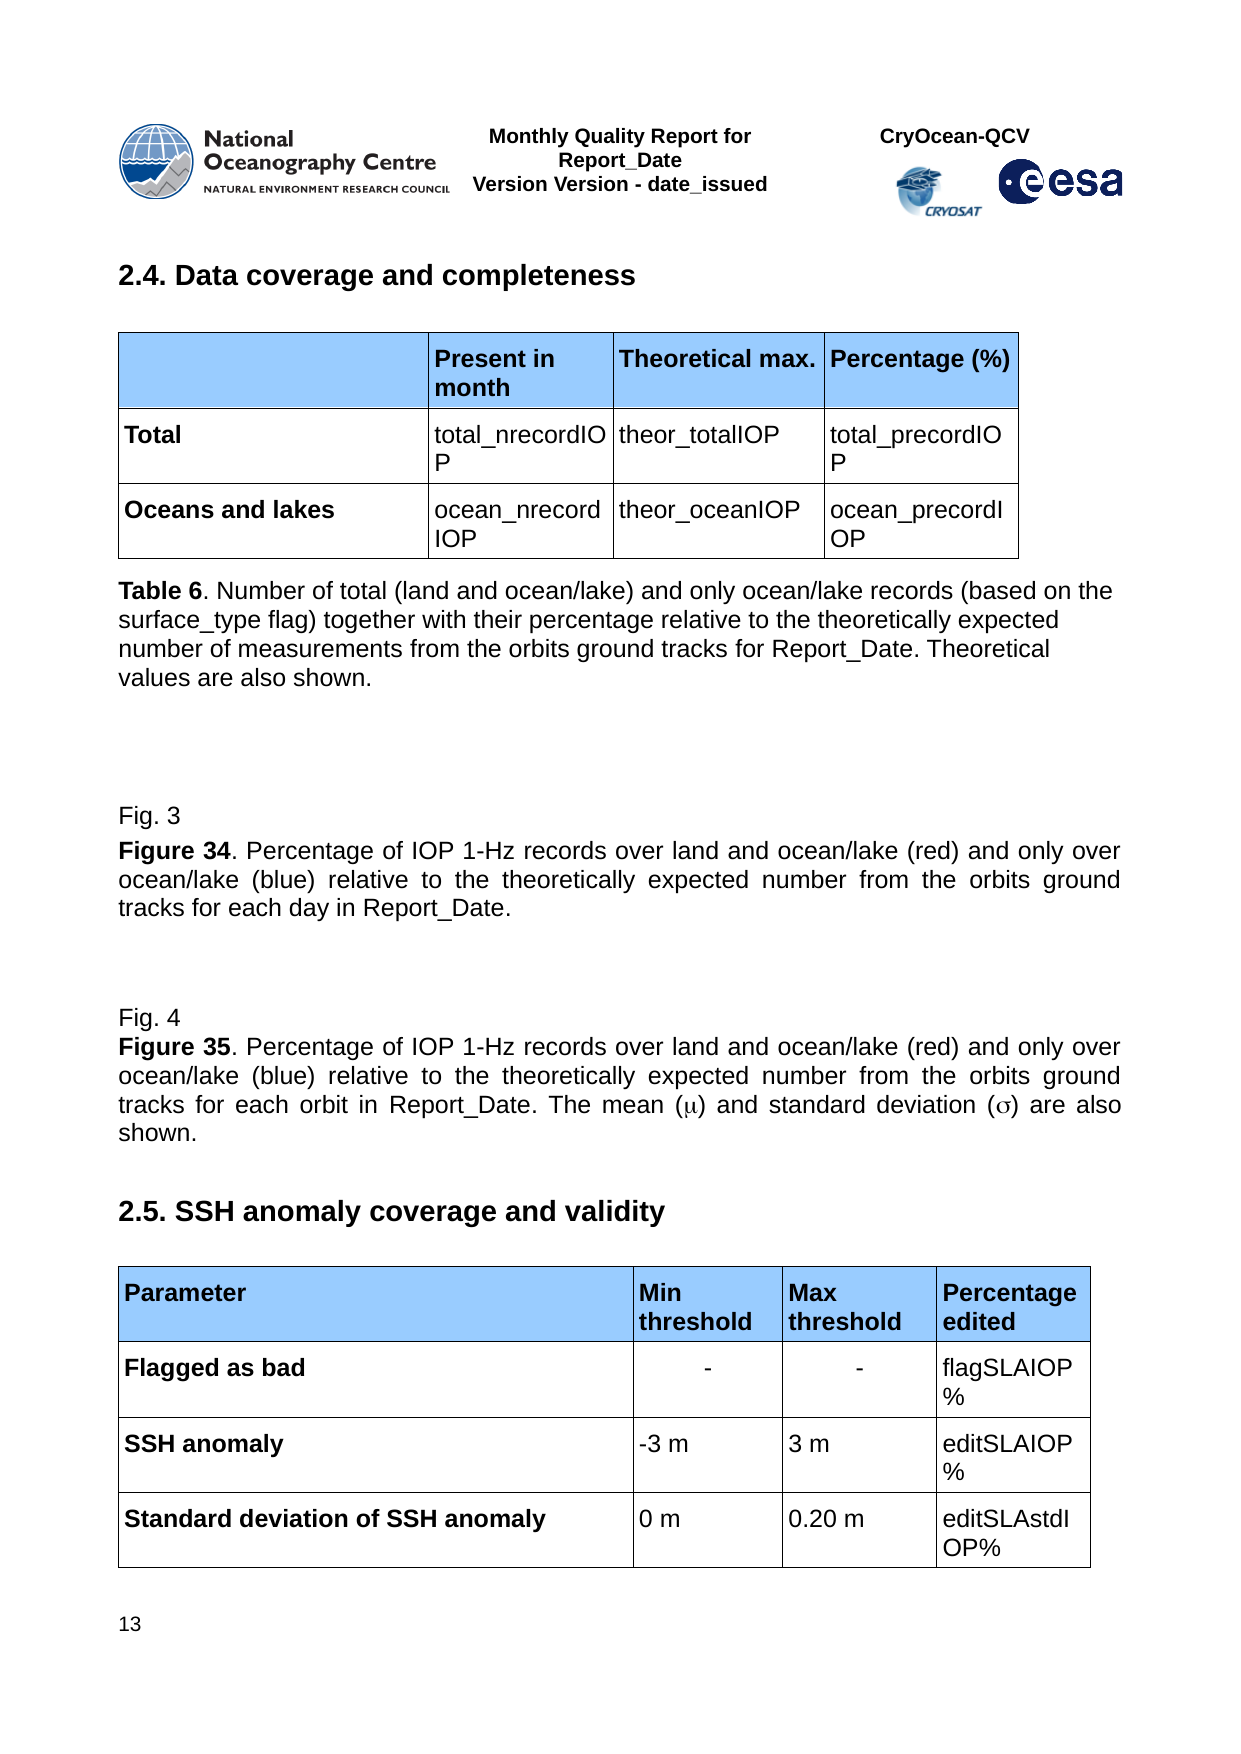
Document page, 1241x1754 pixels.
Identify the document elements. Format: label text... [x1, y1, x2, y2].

text Table 6. Number of total (land and ocean/lake) and only ocean/lake records (based on the surface_type flag) together with their percentage relative to the theoretically expected number of measurements from the orbits ground tracks for Report_Date. Theoretical values are also shown. [118, 576, 1122, 691]
table_cell theor_oceanIOP [614, 484, 824, 558]
text 2.5. SSH anomaly coverage and validity [118, 1194, 1122, 1227]
table_header Theoretical max. [614, 333, 824, 407]
table_cell -3 m [634, 1418, 782, 1492]
table_header Present in month [429, 333, 613, 407]
text Fig. 3 [118, 801, 1122, 830]
table_cell ocean_precordIOP [825, 484, 1018, 558]
text Figure 35. Percentage of IOP 1-Hz records over land and ocean/lake (red) and only over ocean/lake (blue) relative to the theoretically expected number from the orbits ground tracks for each orbit in Report_Date. The mean (μ) and standard deviation (σ) are also shown. [118, 1032, 1122, 1147]
table_cell flagSLAIOP% [937, 1342, 1090, 1417]
table_cell - [634, 1342, 782, 1417]
table_cell Flagged as bad [119, 1342, 633, 1417]
table_header Min threshold [634, 1267, 782, 1341]
table_header Percentage (%) [825, 333, 1018, 407]
table_cell 0.20 m [783, 1493, 936, 1567]
table_cell Oceans and lakes [119, 484, 428, 558]
table_cell 3 m [783, 1418, 936, 1492]
table_cell editSLAstdIOP% [937, 1493, 1090, 1567]
table_cell Standard deviation of SSH anomaly [119, 1493, 633, 1567]
text Fig. 4 [118, 1003, 1122, 1032]
table_cell theor_totalIOP [614, 409, 824, 483]
table_cell ocean_nrecordIOP [429, 484, 613, 558]
text Figure 34. Percentage of IOP 1-Hz records over land and ocean/lake (red) and only over ocean/lake (blue) relative to the theoretically expected number from the orbits ground tracks for each day in Report_Date. [118, 836, 1122, 922]
table_cell - [783, 1342, 936, 1417]
table_header [119, 333, 428, 407]
table_cell 0 m [634, 1493, 782, 1567]
table_header Max threshold [783, 1267, 936, 1341]
table_cell editSLAIOP% [937, 1418, 1090, 1492]
table_cell SSH anomaly [119, 1418, 633, 1492]
text 2.4. Data coverage and completeness [118, 257, 1122, 291]
table_cell Total [119, 409, 428, 483]
table_cell total_precordIOP [825, 409, 1018, 483]
table_header Parameter [119, 1267, 633, 1341]
table_header Percentage edited [937, 1267, 1090, 1341]
picture [876, 159, 1123, 224]
table_cell total_nrecordIOP [429, 409, 613, 483]
